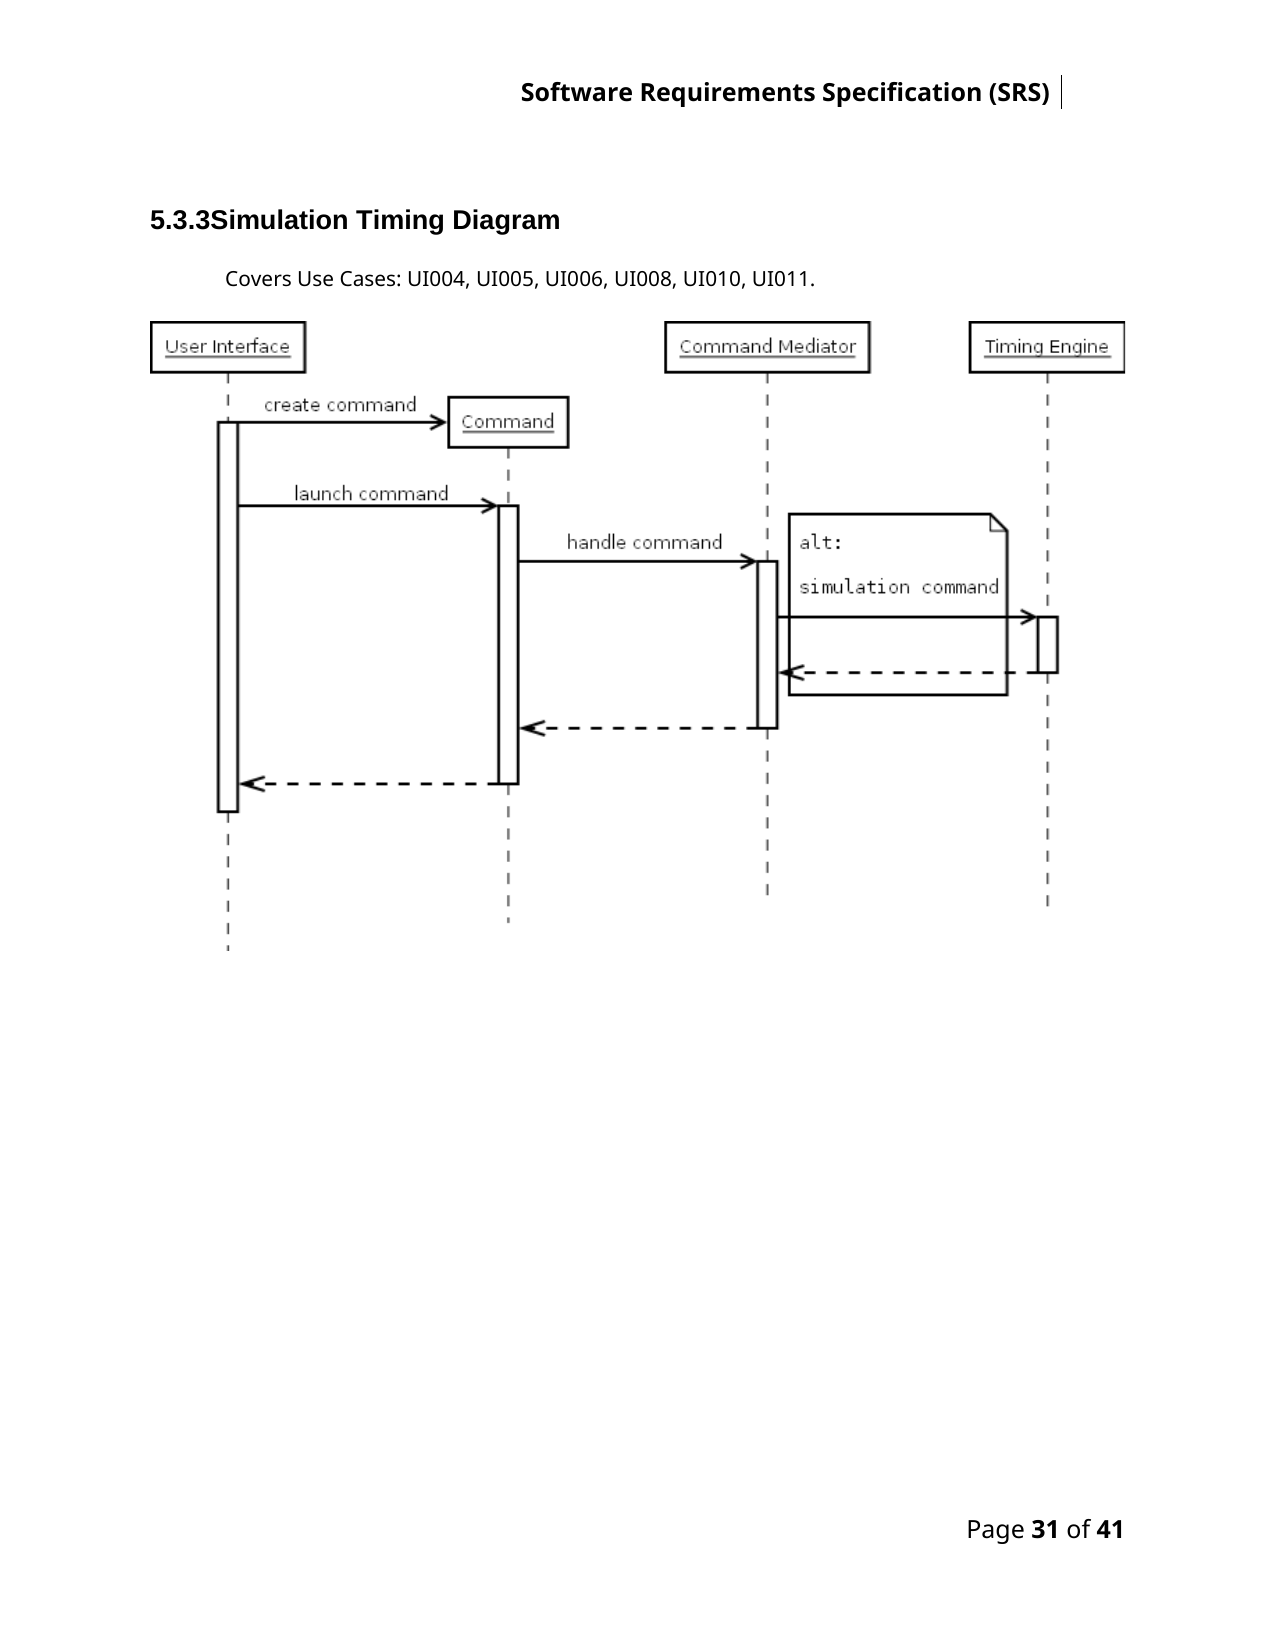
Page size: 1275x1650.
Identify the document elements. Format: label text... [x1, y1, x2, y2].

subtitle Simulation Timing Diagram [150, 204, 1125, 235]
text Covers Use Cases: UI004, UI005, UI006, UI008, UI010, UI011. [225, 264, 1125, 293]
picture [150, 321, 1125, 951]
